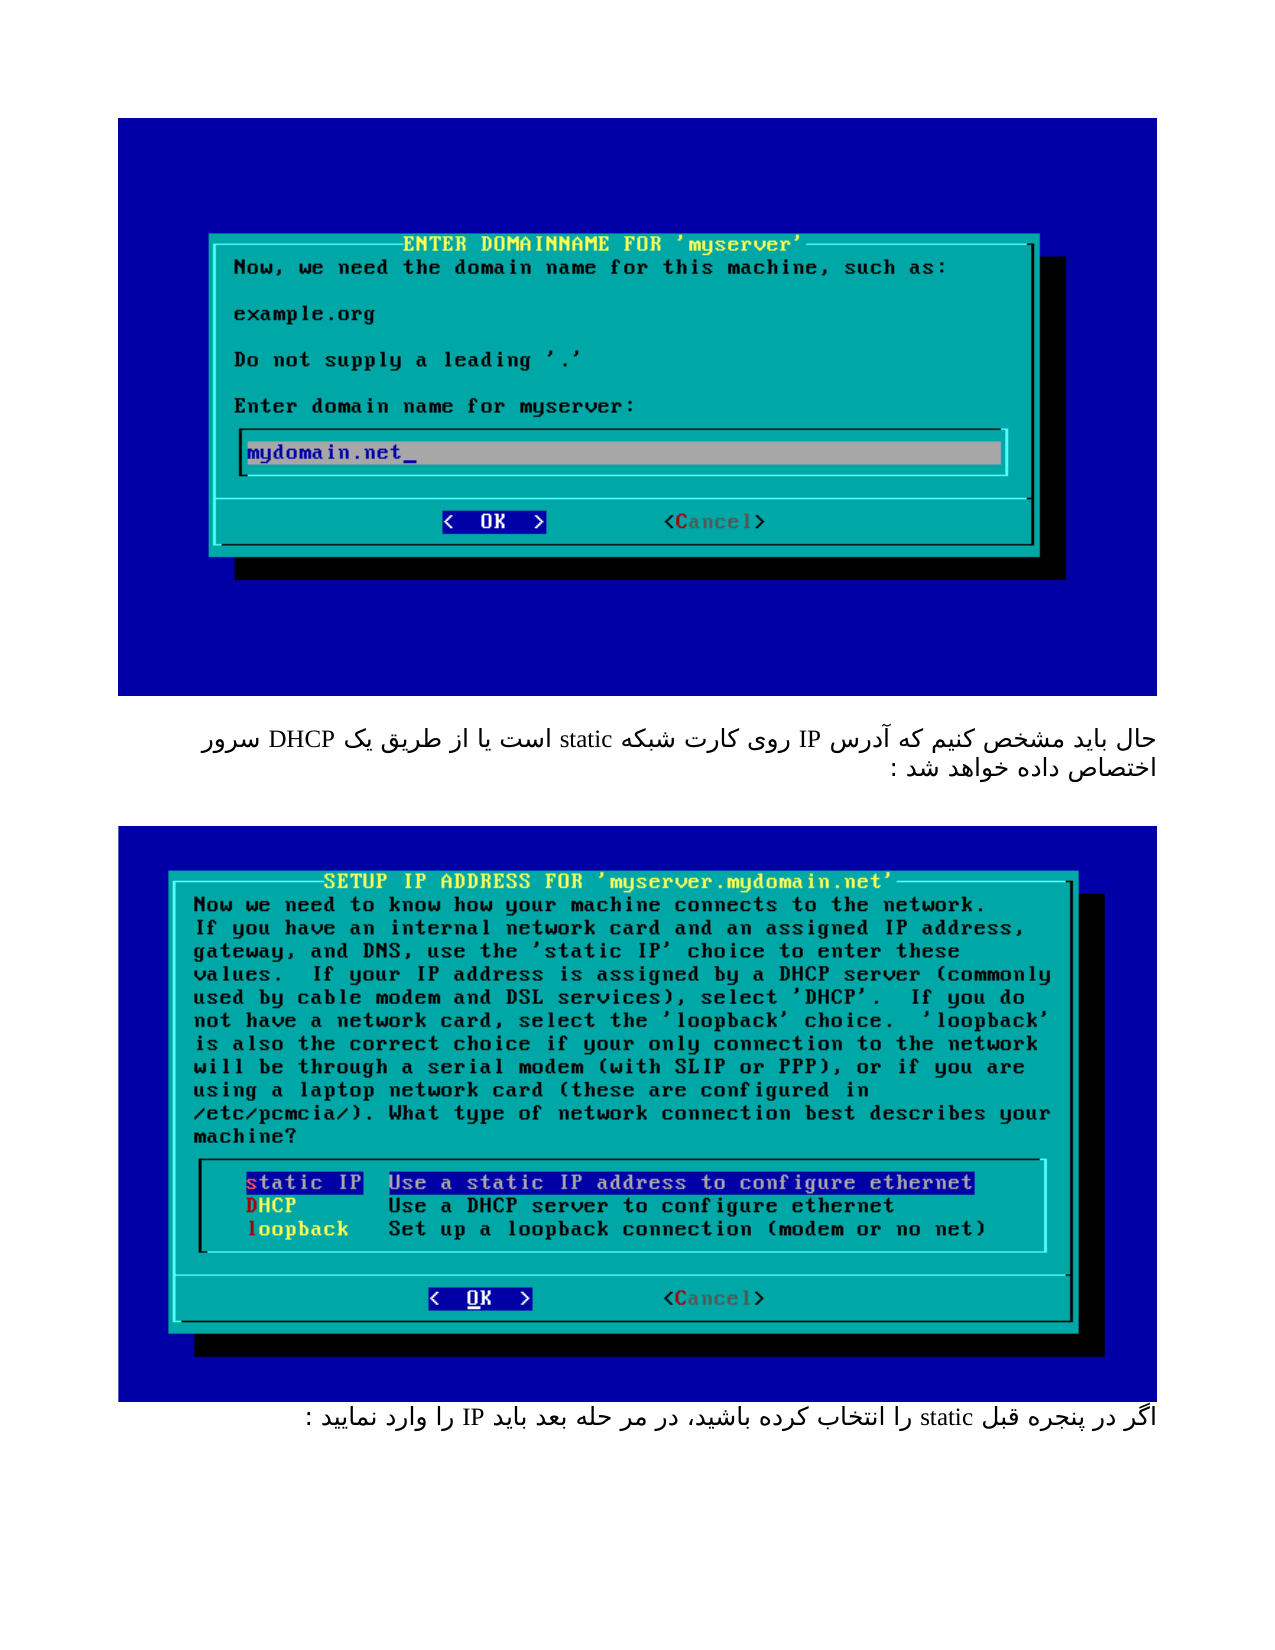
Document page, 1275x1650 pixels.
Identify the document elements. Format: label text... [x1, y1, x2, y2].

text حال باید مشخص کنیم که آدرس IP روی کارت شبکه static است یا از طریق یک DHCP سرور اختصاص داده خواهد شد : [118, 724, 1157, 782]
text اگر در پنجره قبل static را انتخاب کرده باشید، در مر حله بعد باید IP را وارد نمایید : [118, 1402, 1157, 1431]
picture [118, 826, 1157, 1402]
picture [118, 118, 1157, 696]
